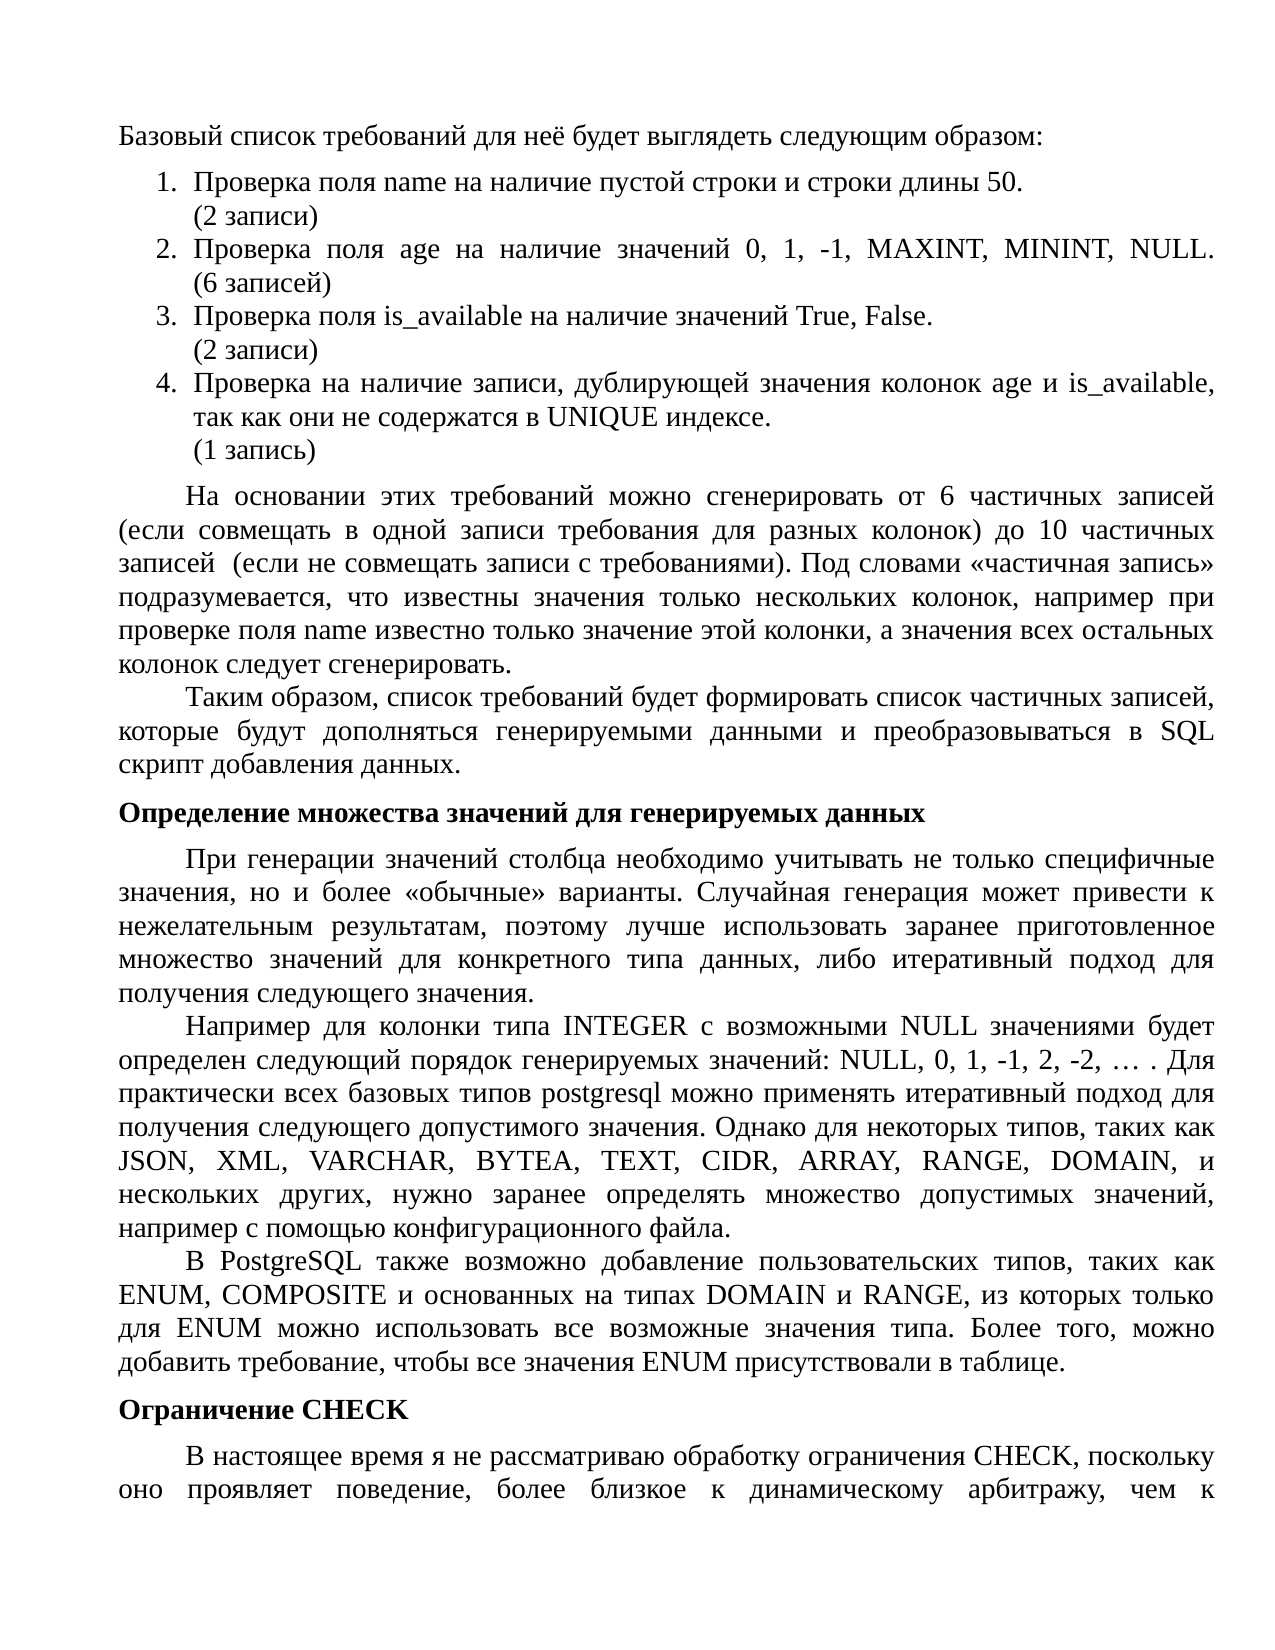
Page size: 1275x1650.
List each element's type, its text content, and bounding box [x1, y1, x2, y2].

text Таким образом, список требований будет формировать список частичных записей, которые будут дополняться генерируемыми данными и преобразовываться в SQL скрипт добавления данных. [118, 679, 1216, 780]
list Проверка на наличие записи, дублирующей значения колонок age и is_available, так как они не содержатся в UNIQUE индексе. [156, 365, 1216, 432]
list (1 запись) [156, 432, 1216, 466]
text Например для колонки типа INTEGER с возможными NULL значениями будет определен следующий порядок генерируемых значений: NULL, 0, 1, -1, 2, -2, … . Для практически всех базовых типов postgresql можно применять итеративный подход для получения следующего допустимого значения. Однако для некоторых типов, таких как JSON, XML, VARCHAR, BYTEA, TEXT, CIDR, ARRAY, RANGE, DOMAIN, и нескольких других, нужно заранее определять множество допустимых значений, например с помощью конфигурационного файла. [118, 1008, 1216, 1243]
list Проверка поля is_available на наличие значений True, False. [156, 298, 1216, 332]
text На основании этих требований можно сгенерировать от 6 частичных записей (если совмещать в одной записи требования для разных колонок) до 10 частичных записей (если не совмещать записи с требованиями). Под словами «частичная запись» подразумевается, что известны значения только нескольких колонок, например при проверке поля name известно только значение этой колонки, а значения всех остальных колонок следует сгенерировать. [118, 478, 1216, 679]
list Проверка поля age на наличие значений 0, 1, -1, MAXINT, MININT, NULL. (6 записей) [156, 231, 1216, 298]
text Базовый список требований для неё будет выглядеть следующим образом: [118, 118, 1216, 152]
text При генерации значений столбца необходимо учитывать не только специфичные значения, но и более «обычные» варианты. Случайная генерация может привести к нежелательным результатам, поэтому лучше использовать заранее приготовленное множество значений для конкретного типа данных, либо итеративный подход для получения следующего значения. [118, 841, 1216, 1008]
subtitle Определение множества значений для генерируемых данных [118, 795, 1216, 828]
list (2 записи) [156, 198, 1216, 231]
subtitle Ограничение CHECK [118, 1392, 1216, 1426]
list Проверка поля name на наличие пустой строки и строки длины 50. [156, 164, 1216, 198]
list (2 записи) [156, 332, 1216, 365]
text В PostgreSQL также возможно добавление пользовательских типов, таких как ENUM, COMPOSITE и основанных на типах DOMAIN и RANGE, из которых только для ENUM можно использовать все возможные значения типа. Более того, можно добавить требование, чтобы все значения ENUM присутствовали в таблице. [118, 1243, 1216, 1377]
text В настоящее время я не рассматриваю обработку ограничения CHECK, поскольку оно проявляет поведение, более близкое к динамическому арбитражу, чем к [118, 1438, 1216, 1505]
